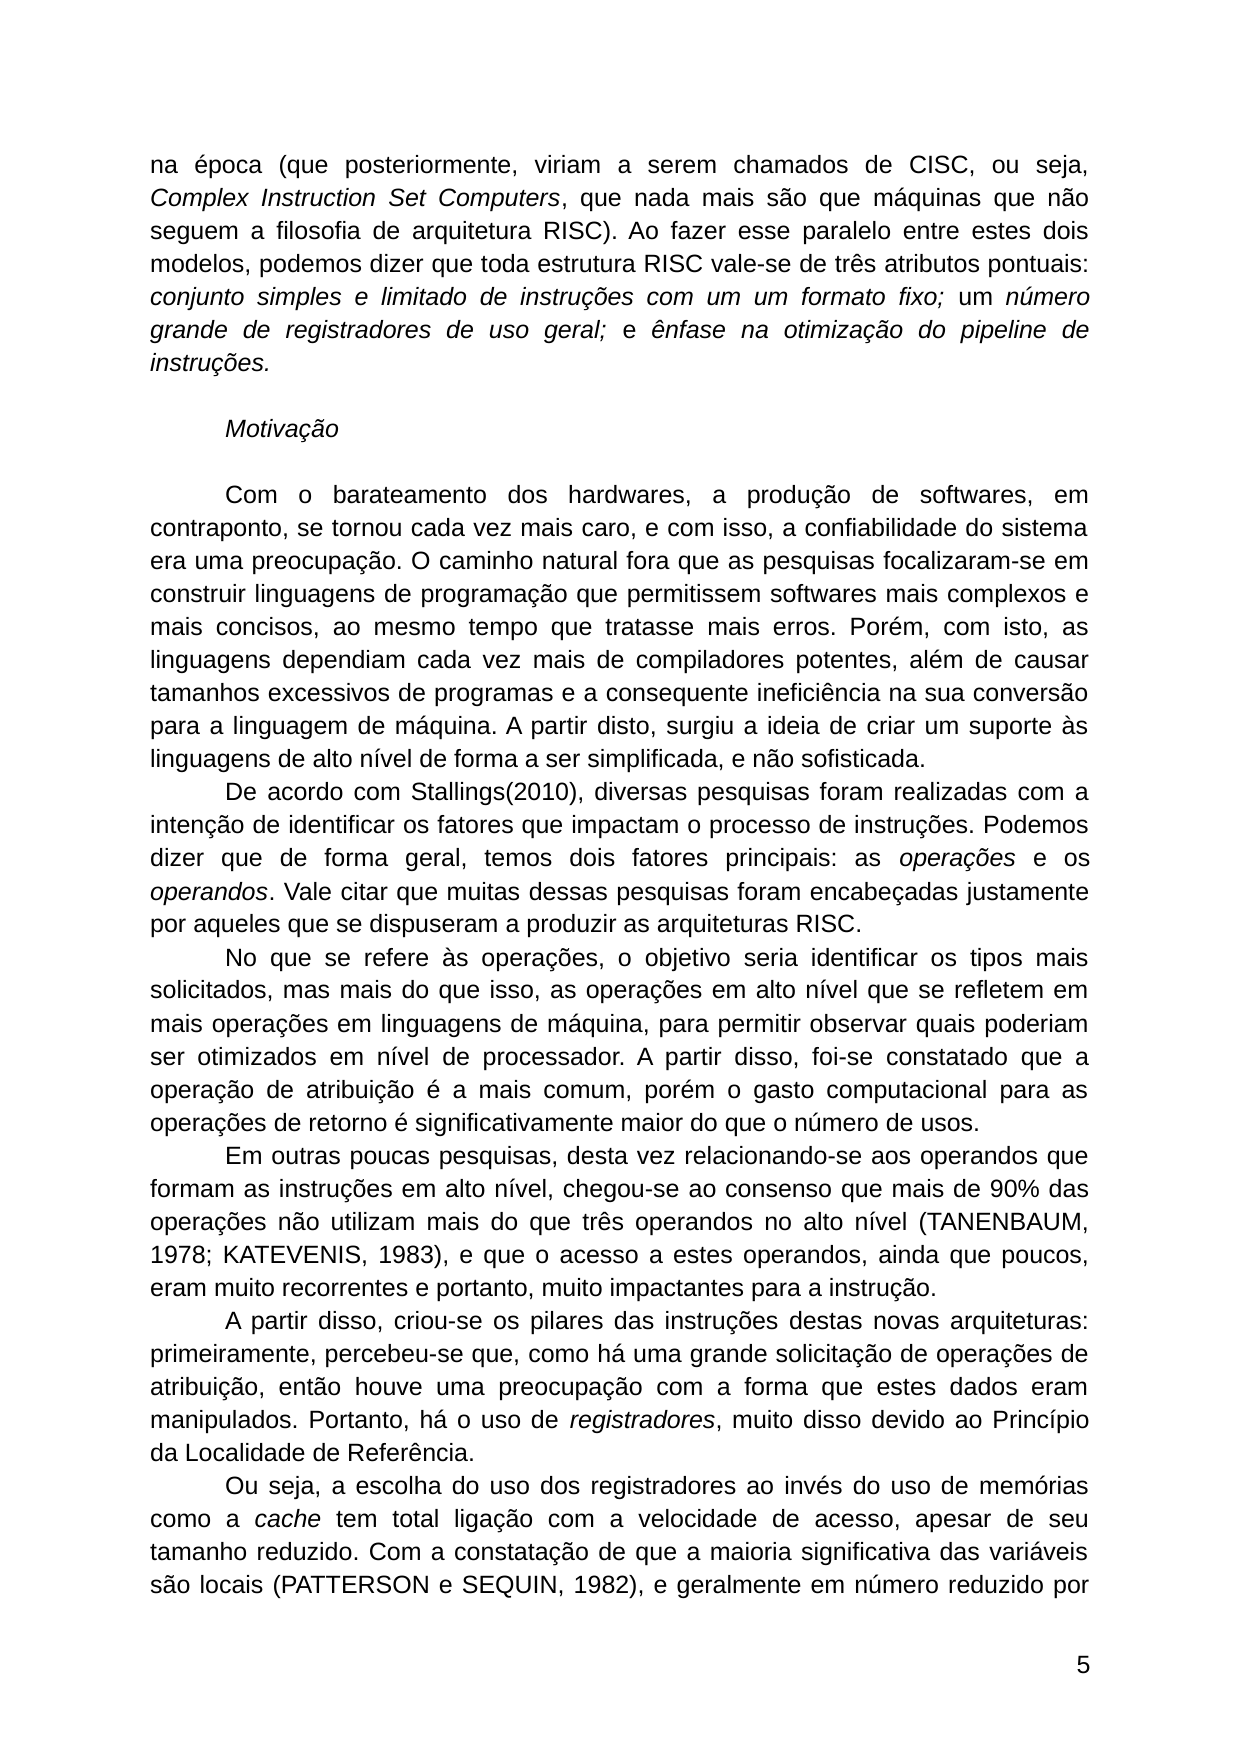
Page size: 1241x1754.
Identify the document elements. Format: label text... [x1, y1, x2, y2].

text Ou seja, a escolha do uso dos registradores ao invés do uso de memórias como a cache tem total ligação com a velocidade de acesso, apesar de seu tamanho reduzido. Com a constatação de que a maioria significativa das variáveis são locais (PATTERSON e SEQUIN, 1982), e geralmente em número reduzido por [150, 1471, 1090, 1599]
text Em outras poucas pesquisas, desta vez relacionando-se aos operandos que formam as instruções em alto nível, chegou-se ao consenso que mais de 90% das operações não utilizam mais do que três operandos no alto nível (TANENBAUM, 1978; KATEVENIS, 1983), e que o acesso a estes operandos, ainda que poucos, eram muito recorrentes e portanto, muito impactantes para a instrução. [150, 1141, 1090, 1301]
text Com o barateamento dos hardwares, a produção de softwares, em contraponto, se tornou cada vez mais caro, e com isso, a confiabilidade do sistema era uma preocupação. O caminho natural fora que as pesquisas focalizaram-se em construir linguagens de programação que permitissem softwares mais complexos e mais concisos, ao mesmo tempo que tratasse mais erros. Porém, com isto, as linguagens dependiam cada vez mais de compiladores potentes, além de causar tamanhos excessivos de programas e a consequente ineficiência na sua conversão para a linguagem de máquina. A partir disto, surgiu a ideia de criar um suporte às linguagens de alto nível de forma a ser simplificada, e não sofisticada. [150, 480, 1090, 773]
text De acordo com Stallings(2010), diversas pesquisas foram realizadas com a intenção de identificar os fatores que impactam o processo de instruções. Podemos dizer que de forma geral, temos dois fatores principais: as operações e os operandos. Vale citar que muitas dessas pesquisas foram encabeçadas justamente por aqueles que se dispuseram a produzir as arquiteturas RISC. [150, 777, 1090, 938]
text na época (que posteriormente, viriam a serem chamados de CISC, ou seja, Complex Instruction Set Computers, que nada mais são que máquinas que não seguem a filosofia de arquitetura RISC). Ao fazer esse paralelo entre estes dois modelos, podemos dizer que toda estrutura RISC vale-se de três atributos pontuais: conjunto simples e limitado de instruções com um um formato fixo; um número grande de registradores de uso geral; e ênfase na otimização do pipeline de instruções. [150, 150, 1090, 377]
subtitle Motivação [150, 414, 1090, 443]
text No que se refere às operações, o objetivo seria identificar os tipos mais solicitados, mas mais do que isso, as operações em alto nível que se refletem em mais operações em linguagens de máquina, para permitir observar quais poderiam ser otimizados em nível de processador. A partir disso, foi-se constatado que a operação de atribuição é a mais comum, porém o gasto computacional para as operações de retorno é significativamente maior do que o número de usos. [150, 942, 1090, 1136]
text A partir disso, criou-se os pilares das instruções destas novas arquiteturas: primeiramente, percebeu-se que, como há uma grande solicitação de operações de atribuição, então houve uma preocupação com a forma que estes dados eram manipulados. Portanto, há o uso de registradores, muito disso devido ao Princípio da Localidade de Referência. [150, 1306, 1090, 1467]
